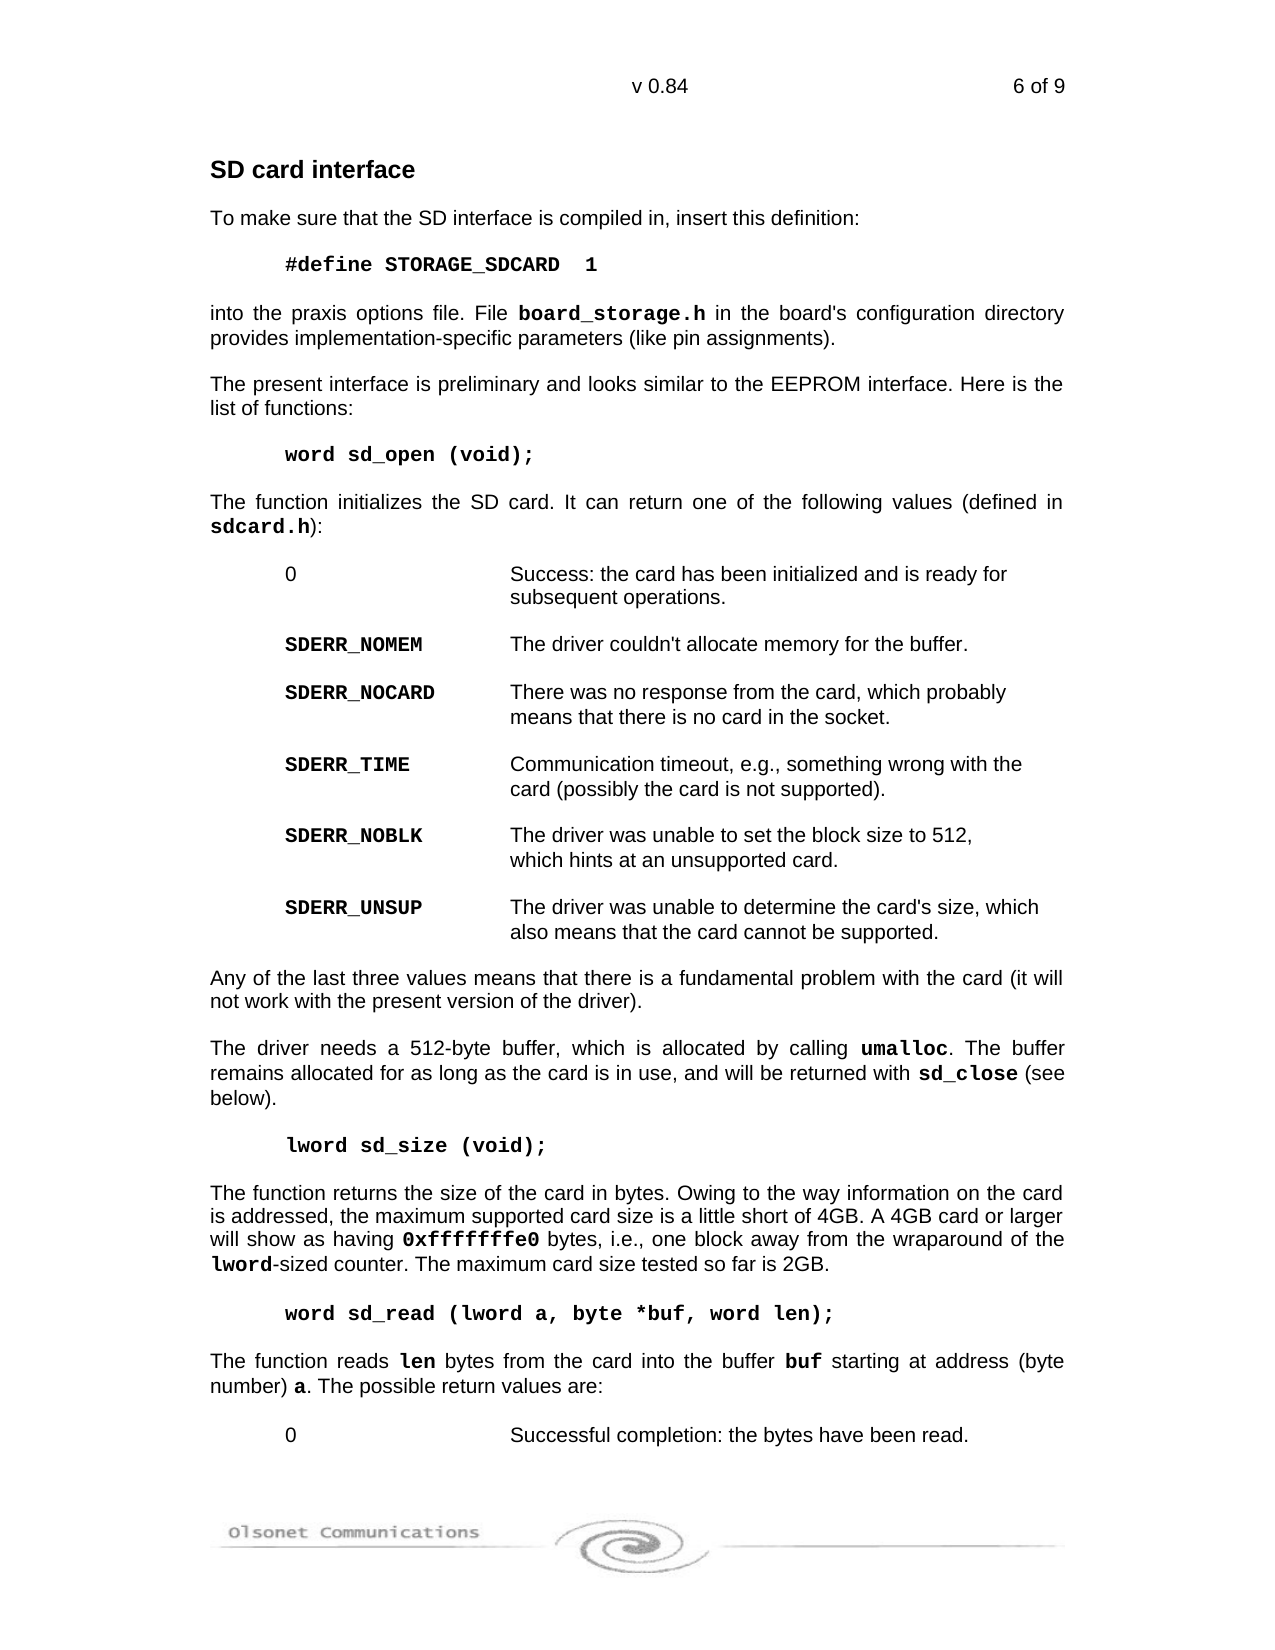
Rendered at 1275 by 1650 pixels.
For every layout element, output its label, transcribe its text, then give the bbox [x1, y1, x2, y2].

text The present interface is preliminary and looks similar to the EEPROM interface. Here is the list of functions: [210, 373, 1065, 419]
text SDERR_NOCARD There was no response from the card, which probably means that there is no card in the socket. [210, 681, 1065, 729]
text word sd_read (lword a, byte *buf, word len); [210, 1301, 1065, 1326]
text into the praxis options file. File board_storage.h in the board's configuration directory provides implementation-specific parameters (like pin assignments). [210, 301, 1065, 350]
text word sd_open (void); [210, 443, 1065, 468]
text SDERR_UNSUP The driver was unable to determine the card's size, which [210, 895, 1065, 920]
text lword sd_size (void); [210, 1133, 1065, 1158]
text The driver needs a 512-byte buffer, which is allocated by calling umalloc. The buffer remains allocated for as long as the card is in use, and will be returned with sd_close (see below). [210, 1036, 1065, 1110]
text The function reads len bytes from the card into the buffer buf starting at address (byte number) a. The possible return values are: [210, 1350, 1065, 1400]
text The function initializes the SD card. It can return one of the following values (defined in sdcard.h): [210, 491, 1065, 539]
text SDERR_TIME Communication timeout, e.g., something wrong with the card (possibly the card is not supported). [210, 752, 1065, 800]
subtitle SD card interface [210, 155, 1065, 183]
picture [210, 1504, 1065, 1596]
text Any of the last three values means that there is a fundamental problem with the card (it will not work with the present version of the driver). [210, 967, 1065, 1013]
text also means that the card cannot be supported. [210, 920, 1065, 943]
text SDERR_NOBLK The driver was unable to set the block size to 512, [210, 824, 1065, 849]
text 0 Success: the card has been initialized and is ready for subsequent operations. [210, 562, 1065, 609]
text The function returns the size of the card in bytes. Owing to the way information on the card is addressed, the maximum supported card size is a little short of 4GB. A 4GB card or larger will show as having 0xfffffffe0 bytes, i.e., one block away from the wraparound of the lword-sized counter. The maximum card size tested so far is 2GB. [210, 1181, 1065, 1278]
text which hints at an unsupported card. [210, 849, 1065, 872]
text 0 Successful completion: the bytes have been read. [210, 1423, 1065, 1446]
text To make sure that the SD interface is compiled in, insert this definition: [210, 207, 1065, 230]
text SDERR_NOMEM The driver couldn't allocate memory for the buffer. [210, 632, 1065, 657]
text #define STORAGE_SDCARD 1 [210, 253, 1065, 278]
